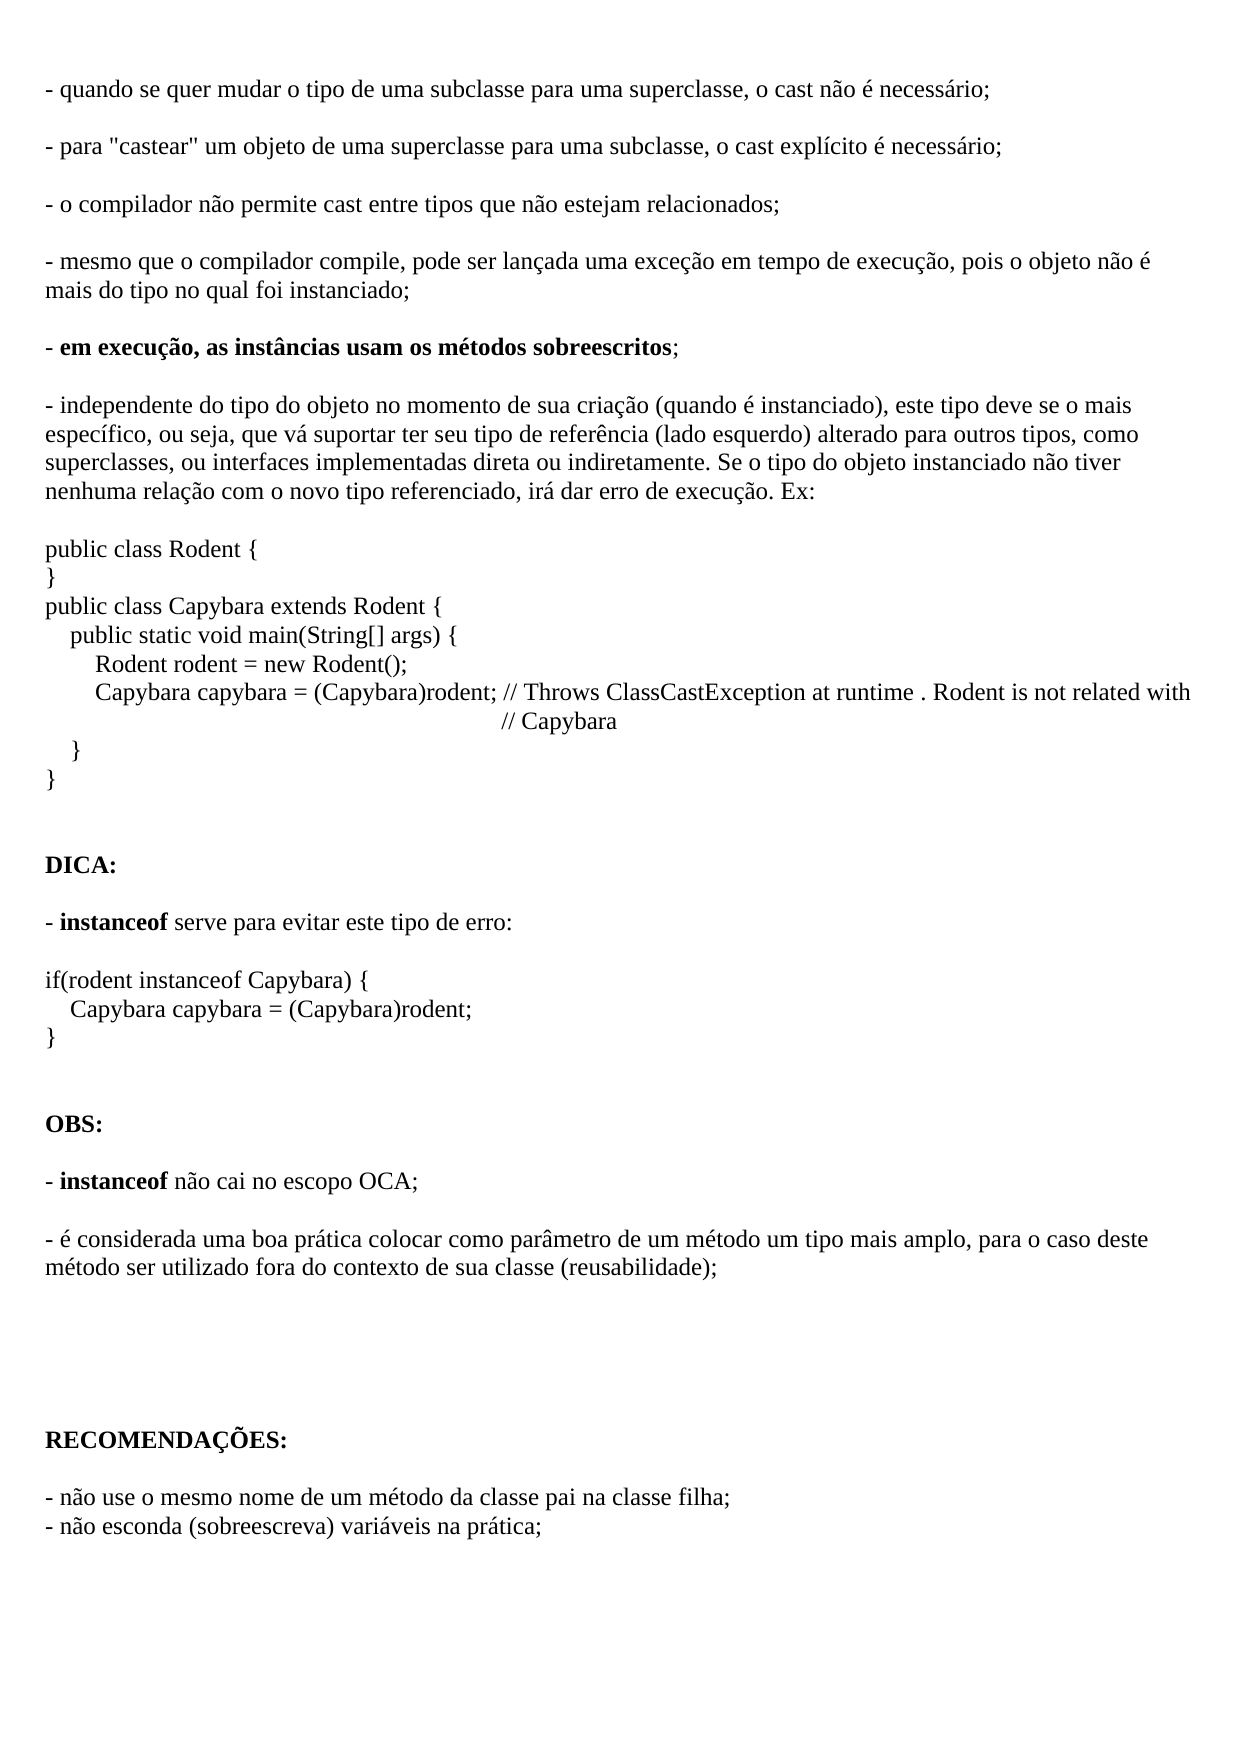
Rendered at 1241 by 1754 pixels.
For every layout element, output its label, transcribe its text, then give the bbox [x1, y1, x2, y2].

text - não use o mesmo nome de um método da classe pai na classe filha; [45, 1482, 1196, 1511]
text Capybara capybara = (Capybara)rodent; // Throws ClassCastException at runtime . Rodent is not related with // Capybara [45, 677, 1196, 735]
text - é considerada uma boa prática colocar como parâmetro de um método um tipo mais amplo, para o caso deste método ser utilizado fora do contexto de sua classe (reusabilidade); [45, 1224, 1196, 1281]
text Rodent rodent = new Rodent(); [45, 649, 1196, 677]
text } [45, 1022, 1196, 1051]
text - em execução, as instâncias usam os métodos sobreescritos; [45, 332, 1196, 361]
text public static void main(String[] args) { [45, 620, 1196, 649]
text RECOMENDAÇÕES: [45, 1425, 1196, 1454]
text - independente do tipo do objeto no momento de sua criação (quando é instanciado), este tipo deve se o mais específico, ou seja, que vá suportar ter seu tipo de referência (lado esquerdo) alterado para outros tipos, como superclasses, ou interfaces implementadas direta ou indiretamente. Se o tipo do objeto instanciado não tiver nenhuma relação com o novo tipo referenciado, irá dar erro de execução. Ex: [45, 390, 1196, 505]
text - para "castear" um objeto de uma superclasse para uma subclasse, o cast explícito é necessário; [45, 131, 1196, 160]
text - instanceof não cai no escopo OCA; [45, 1166, 1196, 1195]
text public class Capybara extends Rodent { [45, 591, 1196, 620]
text DICA: [45, 850, 1196, 879]
text - não esconda (sobreescreva) variáveis na prática; [45, 1511, 1196, 1540]
text if(rodent instanceof Capybara) { [45, 965, 1196, 994]
text } [45, 764, 1196, 792]
text } [45, 562, 1196, 591]
text - instanceof serve para evitar este tipo de erro: [45, 907, 1196, 936]
text - quando se quer mudar o tipo de uma subclasse para uma superclasse, o cast não é necessário; [45, 74, 1196, 102]
text OBS: [45, 1109, 1196, 1137]
text - mesmo que o compilador compile, pode ser lançada uma exceção em tempo de execução, pois o objeto não é mais do tipo no qual foi instanciado; [45, 246, 1196, 304]
text - o compilador não permite cast entre tipos que não estejam relacionados; [45, 189, 1196, 217]
text public class Rodent { [45, 534, 1196, 562]
text } [45, 735, 1196, 764]
text Capybara capybara = (Capybara)rodent; [45, 994, 1196, 1022]
